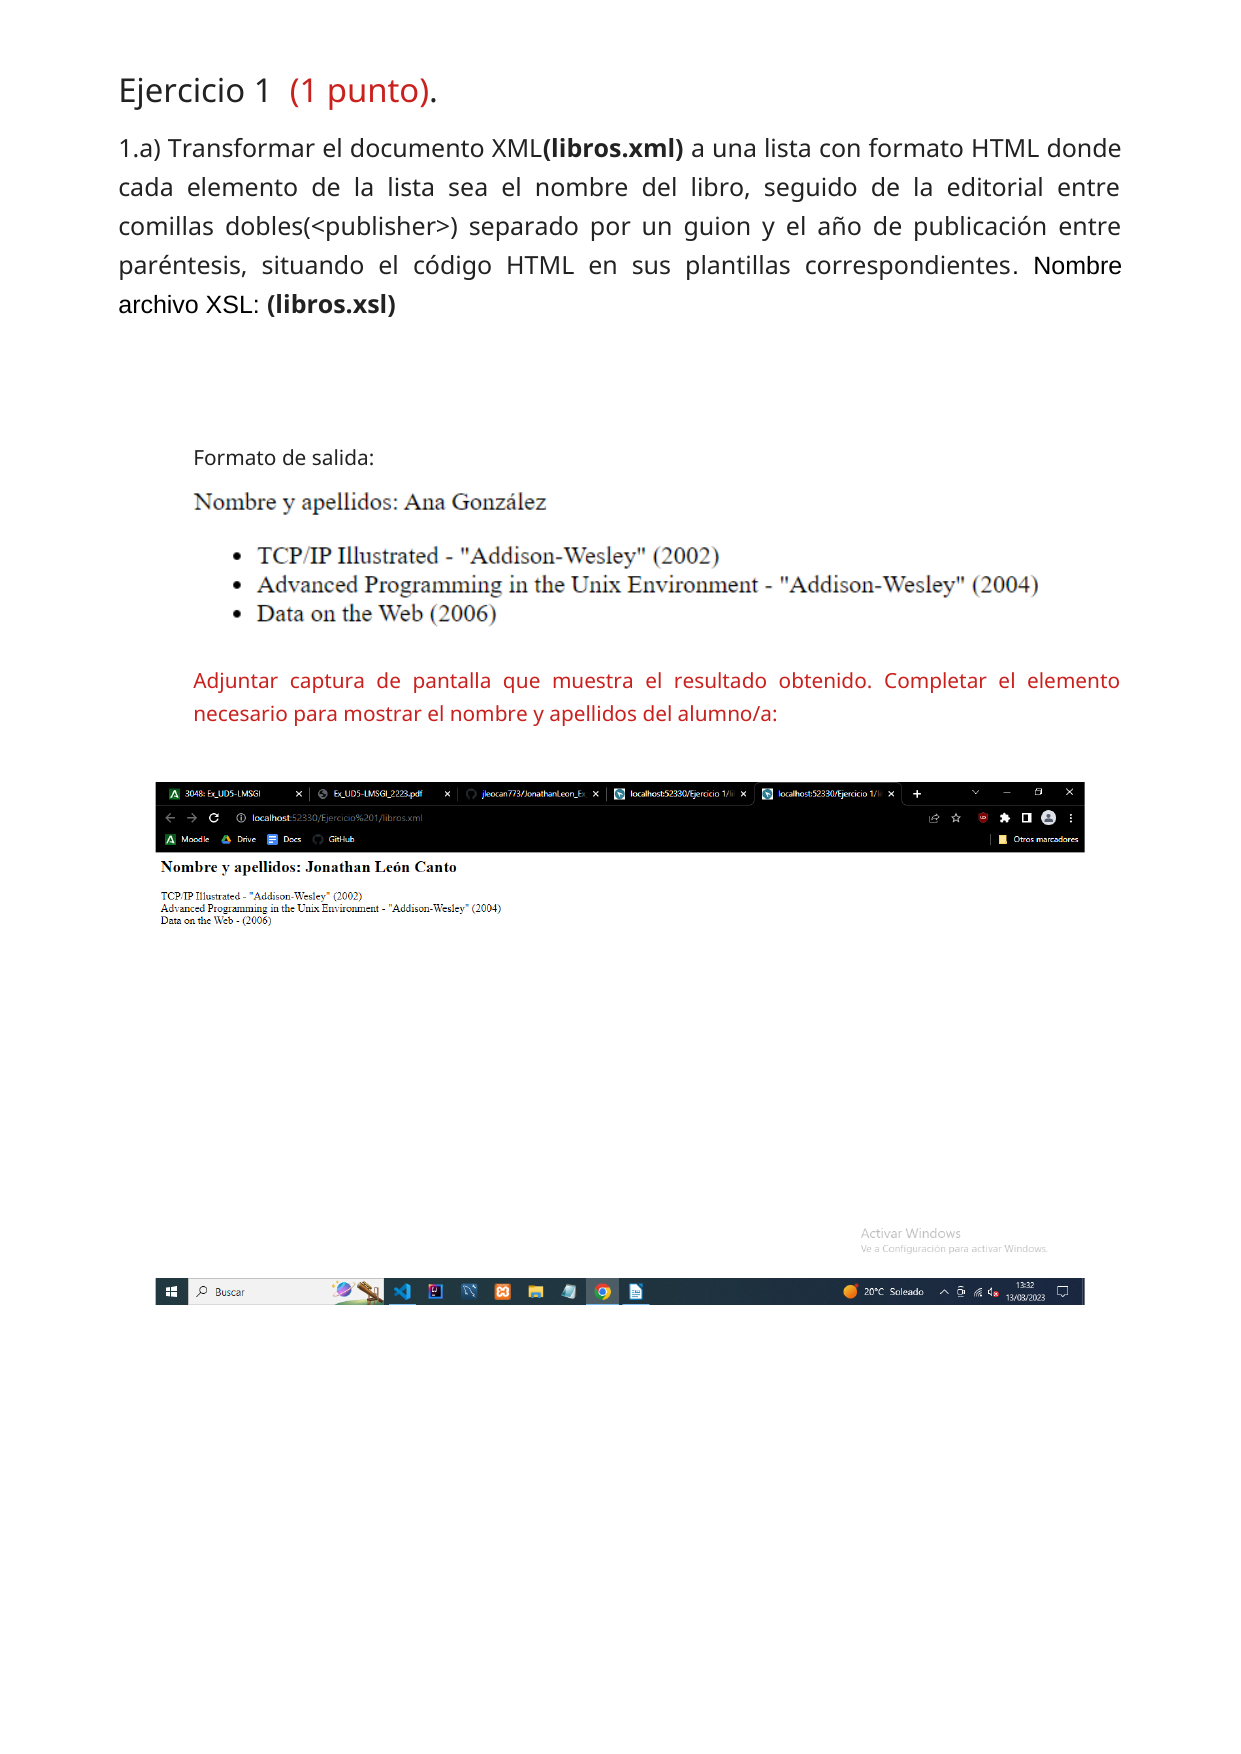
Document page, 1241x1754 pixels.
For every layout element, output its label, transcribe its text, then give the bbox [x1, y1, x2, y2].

picture [192, 481, 1048, 639]
text 1.a) Transformar el documento XML(libros.xml) a una lista con formato HTML donde cada elemento de la lista sea el nombre del libro, seguido de la editorial entre comillas dobles(<publisher>) separado por un guion y el año de publicación entre paréntesis, situando el código HTML en sus plantillas correspondientes. Nombre archivo XSL: (libros.xsl) [118, 130, 1122, 321]
picture [155, 782, 1085, 1305]
text Adjuntar captura de pantalla que muestra el resultado obtenido. Completar el elemento necesario para mostrar el nombre y apellidos del alumno/a: [193, 667, 1122, 728]
text Ejercicio 1 (1 punto). [118, 67, 1122, 112]
text Formato de salida: [118, 443, 1122, 471]
